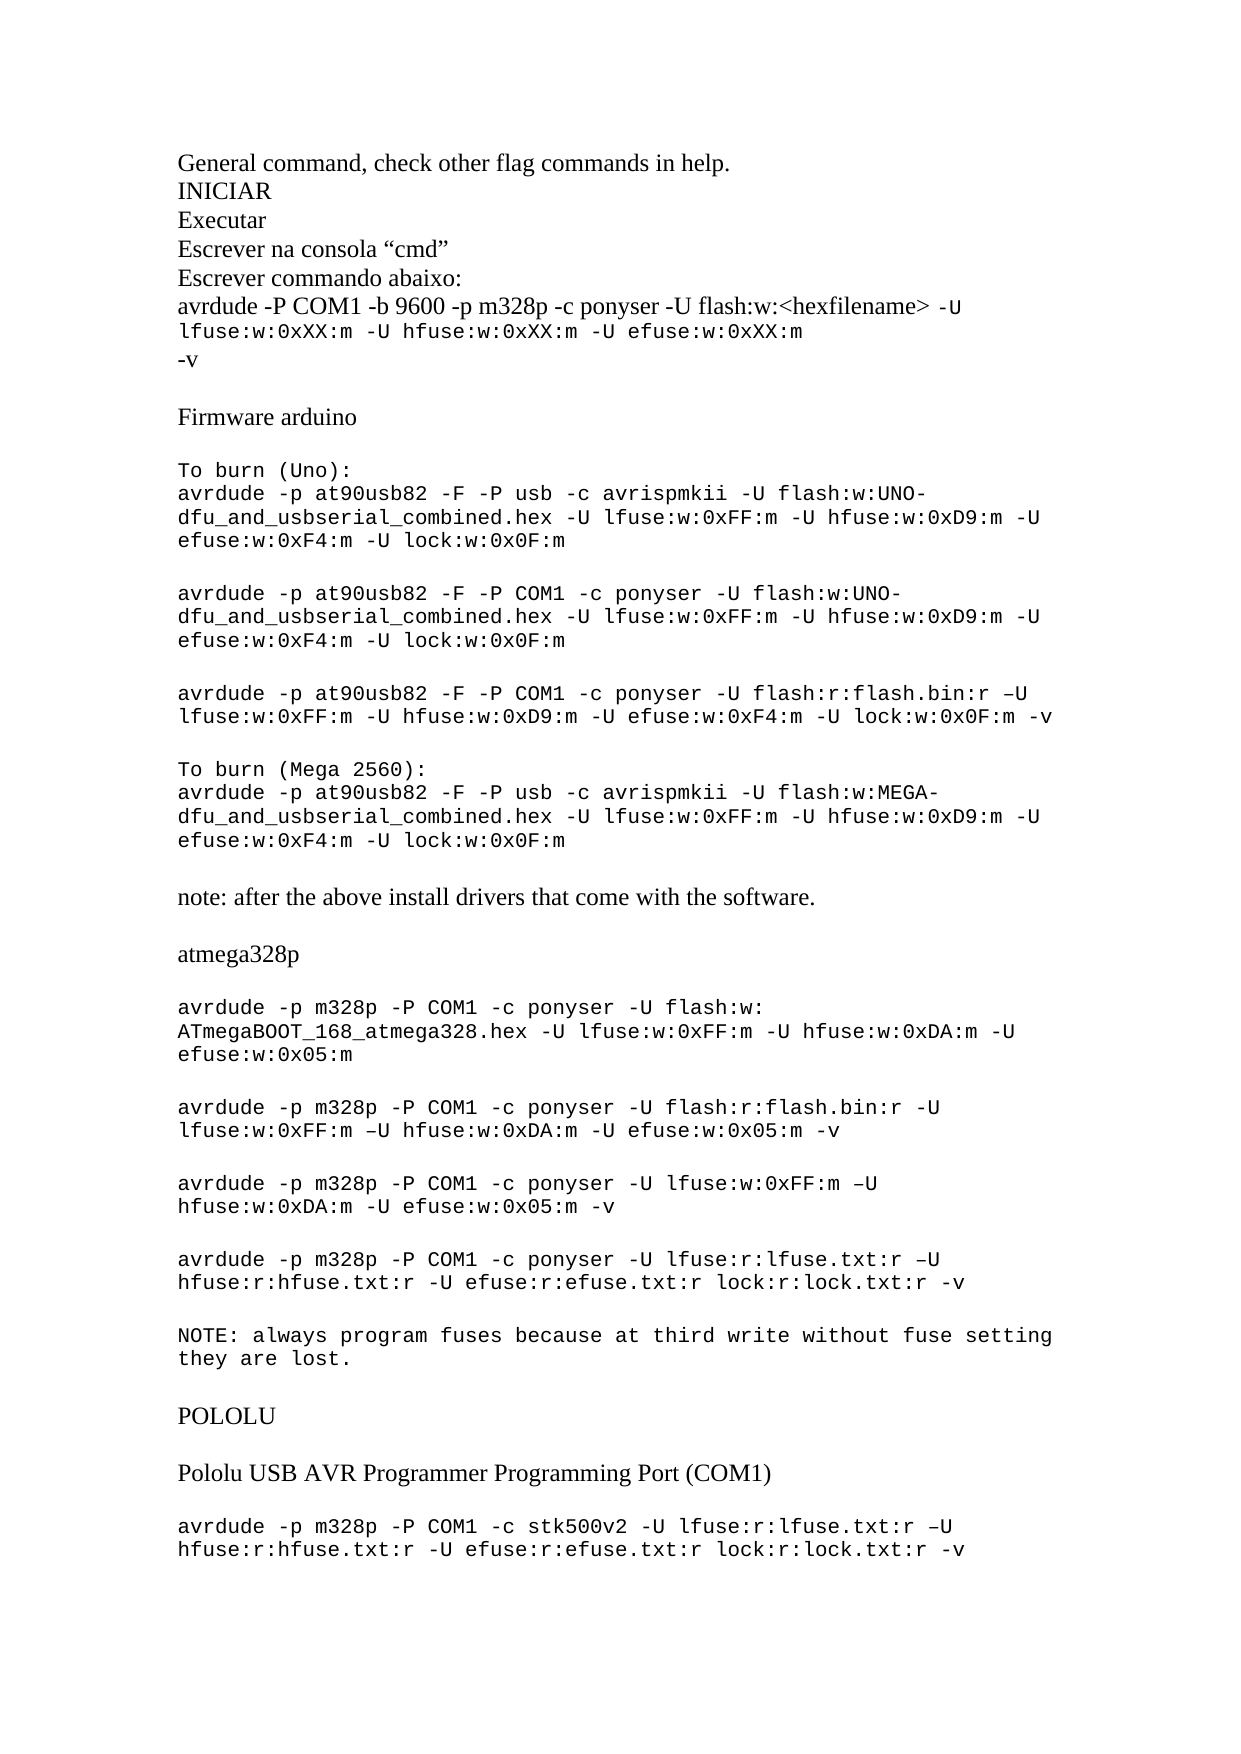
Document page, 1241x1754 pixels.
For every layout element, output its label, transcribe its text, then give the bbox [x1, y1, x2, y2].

text Executar [177, 205, 1063, 234]
text Escrever commando abaixo: [177, 263, 1063, 291]
text avrdude -p m328p -P COM1 -c stk500v2 -U lfuse:r:lfuse.txt:r –U hfuse:r:hfuse.txt:r -U efuse:r:efuse.txt:r lock:r:lock.txt:r -v [177, 1516, 1063, 1563]
text General command, check other flag commands in help. [177, 148, 1063, 176]
text To burn (Mega 2560): [177, 759, 1063, 782]
text Firmware arduino [177, 402, 1063, 431]
text avrdude -p at90usb82 -F -P usb -c avrispmkii -U flash:w:MEGA-dfu_and_usbserial_combined.hex -U lfuse:w:0xFF:m -U hfuse:w:0xD9:m -U efuse:w:0xF4:m -U lock:w:0x0F:m [177, 782, 1063, 853]
text avrdude -p at90usb82 -F -P COM1 -c ponyser -U flash:w:UNO-dfu_and_usbserial_combined.hex -U lfuse:w:0xFF:m -U hfuse:w:0xD9:m -U efuse:w:0xF4:m -U lock:w:0x0F:m [177, 583, 1063, 654]
text -v [177, 344, 1063, 373]
text avrdude -p at90usb82 -F -P COM1 -c ponyser -U flash:r:flash.bin:r –U [177, 683, 1063, 706]
text avrdude -p at90usb82 -F -P usb -c avrispmkii -U flash:w:UNO-dfu_and_usbserial_combined.hex -U lfuse:w:0xFF:m -U hfuse:w:0xD9:m -U efuse:w:0xF4:m -U lock:w:0x0F:m [177, 483, 1063, 554]
text avrdude -p m328p -P COM1 -c ponyser -U lfuse:r:lfuse.txt:r –U hfuse:r:hfuse.txt:r -U efuse:r:efuse.txt:r lock:r:lock.txt:r -v [177, 1249, 1063, 1296]
text NOTE: always program fuses because at third write without fuse setting they are lost. [177, 1325, 1063, 1372]
text avrdude -p m328p -P COM1 -c ponyser -U lfuse:w:0xFF:m –U hfuse:w:0xDA:m -U efuse:w:0x05:m -v [177, 1173, 1063, 1220]
text avrdude -P COM1 -b 9600 -p m328p -c ponyser -U flash:w:<hexfilename> -U lfuse:w:0xXX:m -U hfuse:w:0xXX:m -U efuse:w:0xXX:m [177, 291, 1063, 344]
text INICIAR [177, 176, 1063, 205]
text avrdude -p m328p -P COM1 -c ponyser -U flash:r:flash.bin:r -U lfuse:w:0xFF:m –U hfuse:w:0xDA:m -U efuse:w:0x05:m -v [177, 1097, 1063, 1144]
text Escrever na consola “cmd” [177, 234, 1063, 263]
text atmega328p [177, 939, 1063, 968]
text lfuse:w:0xFF:m -U hfuse:w:0xD9:m -U efuse:w:0xF4:m -U lock:w:0x0F:m -v [177, 706, 1063, 730]
text POLOLU [177, 1401, 1063, 1429]
text Pololu USB AVR Programmer Programming Port (COM1) [177, 1458, 1063, 1487]
text note: after the above install drivers that come with the software. [177, 882, 1063, 911]
text avrdude -p m328p -P COM1 -c ponyser -U flash:w: ATmegaBOOT_168_atmega328.hex -U lfuse:w:0xFF:m -U hfuse:w:0xDA:m -U efuse:w:0x05:m [177, 997, 1063, 1068]
text To burn (Uno): [177, 459, 1063, 483]
